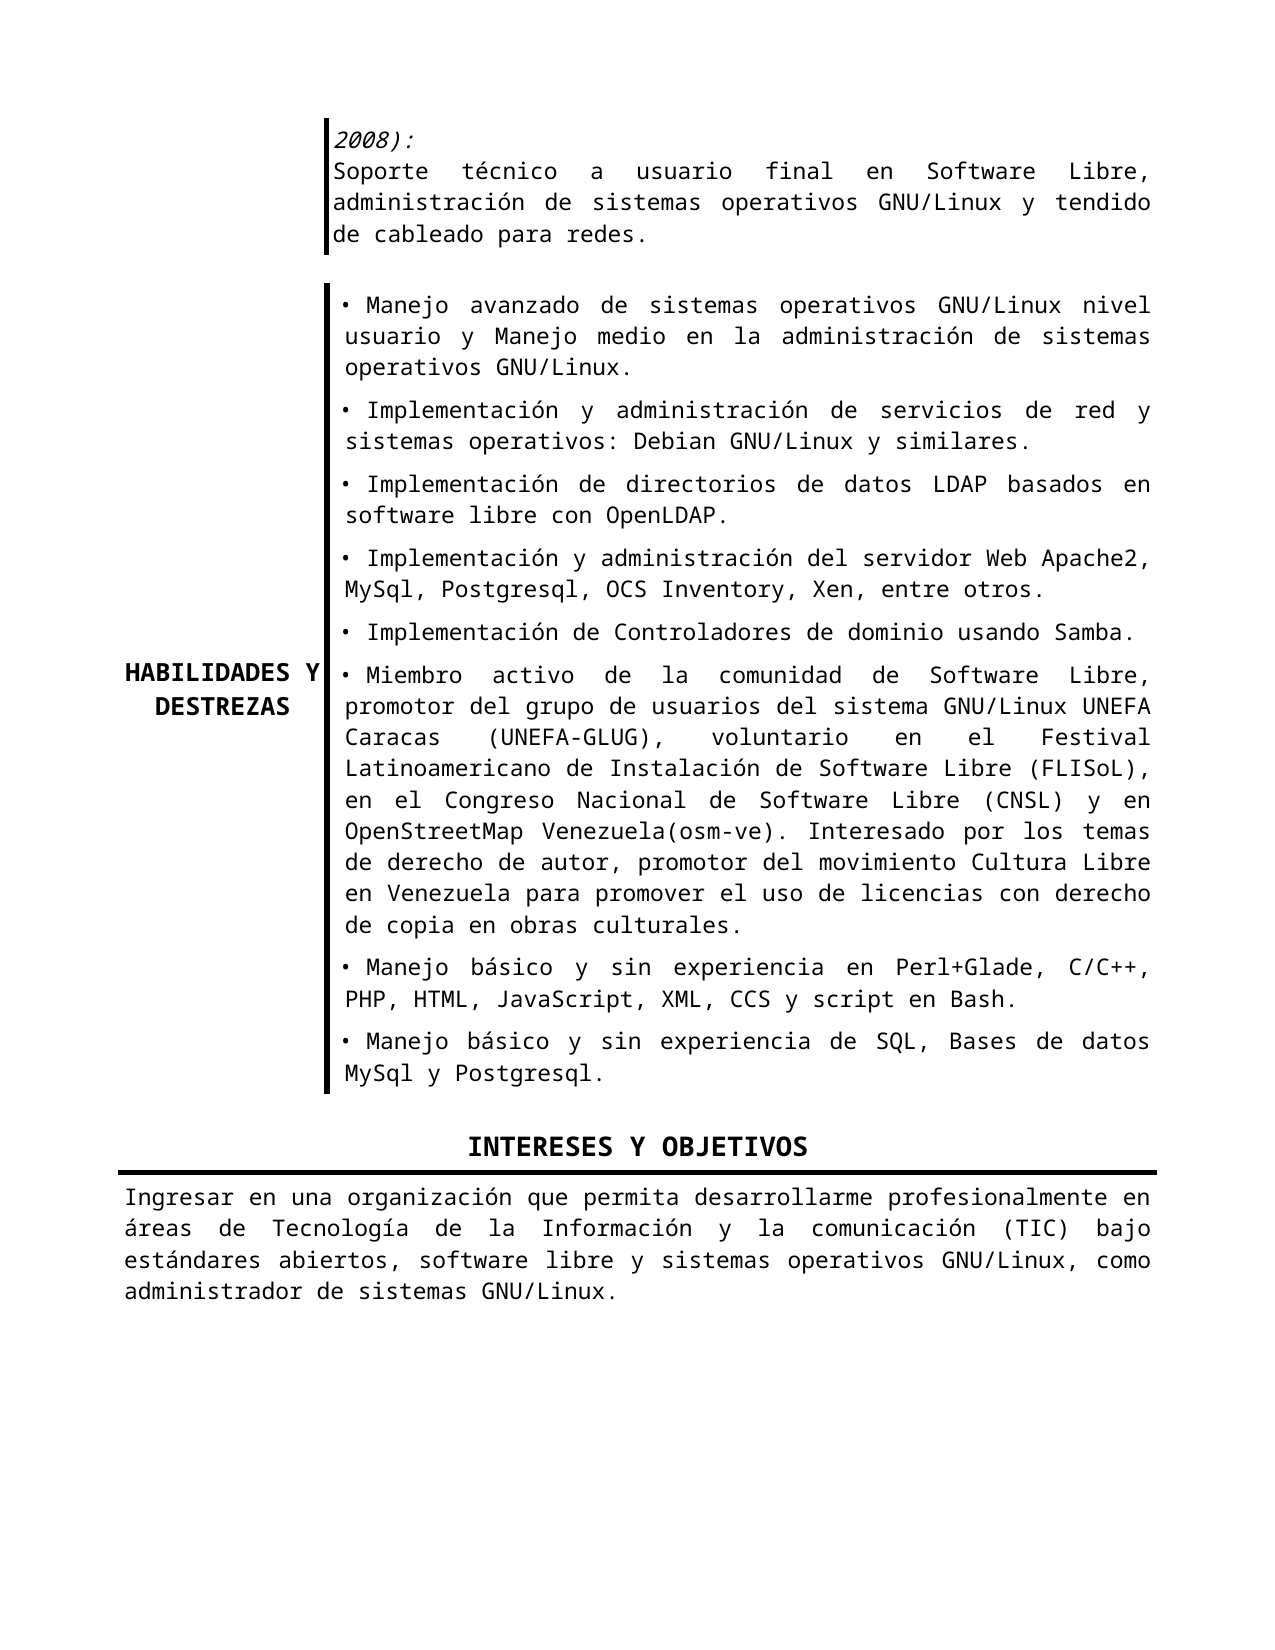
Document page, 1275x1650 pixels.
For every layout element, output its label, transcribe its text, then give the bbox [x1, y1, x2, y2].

table_header HABILIDADES Y DESTREZAS [118, 283, 324, 1093]
table_header INTERESES Y OBJETIVOS [118, 1122, 1157, 1170]
table_cell Implementación y administración de servicios de red y sistemas operativos: Debian GNU/Linux y similares. [330, 388, 1157, 462]
table_header Manejo avanzado de sistemas operativos GNU/Linux nivel usuario y Manejo medio en la administración de sistemas operativos GNU/Linux. [330, 283, 1157, 388]
table_cell Implementación de Controladores de dominio usando Samba. [330, 610, 1157, 653]
table_cell Manejo básico y sin experiencia en Perl+Glade, C/C++, PHP, HTML, JavaScript, XML, CCS y script en Bash. [330, 946, 1157, 1019]
table_cell Miembro activo de la comunidad de Software Libre, promotor del grupo de usuarios del sistema GNU/Linux UNEFA Caracas (UNEFA-GLUG), voluntario en el Festival Latinoamericano de Instalación de Software Libre (FLISoL), en el Congreso Nacional de Software Libre (CNSL) y en OpenStreetMap Venezuela(osm-ve). Interesado por los temas de derecho de autor, promotor del movimiento Cultura Libre en Venezuela para promover el uso de licencias con derecho de copia en obras culturales. [330, 653, 1157, 946]
table_cell Implementación de directorios de datos LDAP basados en software libre con OpenLDAP. [330, 462, 1157, 536]
table_header [118, 118, 324, 254]
table_cell Implementación y administración del servidor Web Apache2, MySql, Postgresql, OCS Inventory, Xen, entre otros. [330, 536, 1157, 610]
table_cell Manejo básico y sin experiencia de SQL, Bases de datos MySql y Postgresql. [330, 1020, 1157, 1093]
table_header 2008): Soporte técnico a usuario final en Software Libre, administración de sistemas operativos GNU/Linux y tendido de cableado para redes. [329, 118, 1157, 254]
table_cell Ingresar en una organización que permita desarrollarme profesionalmente en áreas de Tecnología de la Información y la comunicación (TIC) bajo estándares abiertos, software libre y sistemas operativos GNU/Linux, como administrador de sistemas GNU/Linux. [118, 1175, 1157, 1312]
